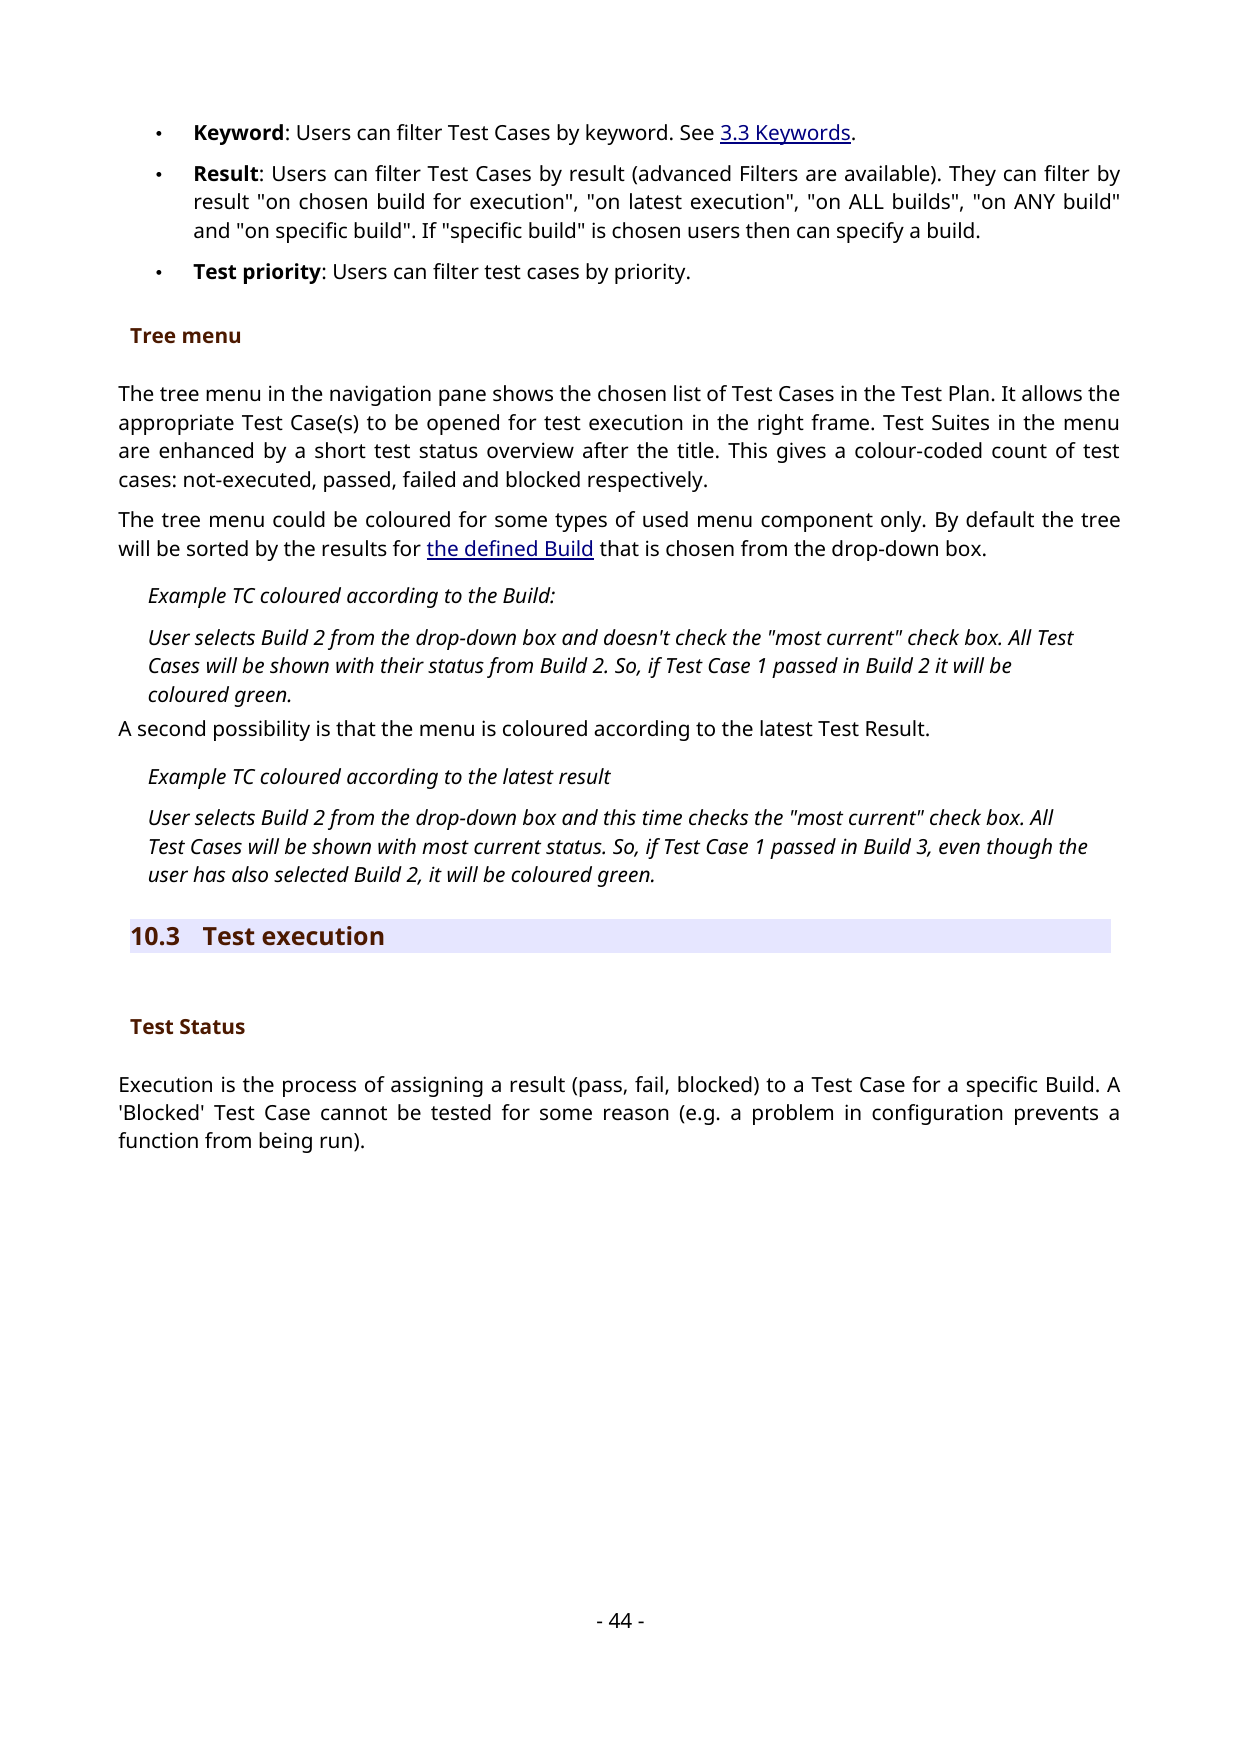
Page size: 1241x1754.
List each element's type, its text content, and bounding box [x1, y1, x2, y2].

list Result: Users can filter Test Cases by result (advanced Filters are available). They can filter by result "on chosen build for execution", "on latest execution", "on ALL builds", "on ANY build" and "on specific build". If "specific build" is chosen users then can specify a build. [156, 159, 1122, 244]
text The tree menu could be coloured for some types of used menu component only. By default the tree will be sorted by the results for the defined Build that is chosen from the drop-down box. [118, 506, 1122, 562]
text Execution is the process of assigning a result (pass, fail, blocked) to a Test Case for a specific Build. A 'Blocked' Test Case cannot be tested for some reason (e.g. a problem in configuration prevents a function from being run). [118, 1070, 1122, 1155]
text Example TC coloured according to the Build: [148, 581, 1093, 610]
text User selects Build 2 from the drop-down box and this time checks the "most current" check box. All Test Cases will be shown with most current status. So, if Test Case 1 passed in Build 3, even though the user has also selected Build 2, it will be coloured green. [148, 803, 1093, 889]
list Keyword: Users can filter Test Cases by keyword. See 3.3 Keywords. [156, 118, 1122, 147]
text The tree menu in the navigation pane shows the chosen list of Test Cases in the Test Plan. It allows the appropriate Test Case(s) to be opened for test execution in the right frame. Test Suites in the menu are enhanced by a short test status overview after the title. This gives a colour-coded count of test cases: not-executed, passed, failed and blocked respectively. [118, 379, 1122, 493]
subtitle Test execution [130, 919, 1111, 953]
text Example TC coloured according to the latest result [148, 762, 1093, 790]
text User selects Build 2 from the drop-down box and doesn't check the "most current" check box. All Test Cases will be shown with their status from Build 2. So, if Test Case 1 passed in Build 2 it will be coloured green. [148, 623, 1093, 708]
text A second possibility is that the menu is coloured according to the latest Test Result. [118, 714, 1122, 743]
subtitle Tree menu [130, 321, 1111, 350]
subtitle Test Status [130, 1012, 1111, 1040]
list Test priority: Users can filter test cases by priority. [156, 257, 1122, 285]
